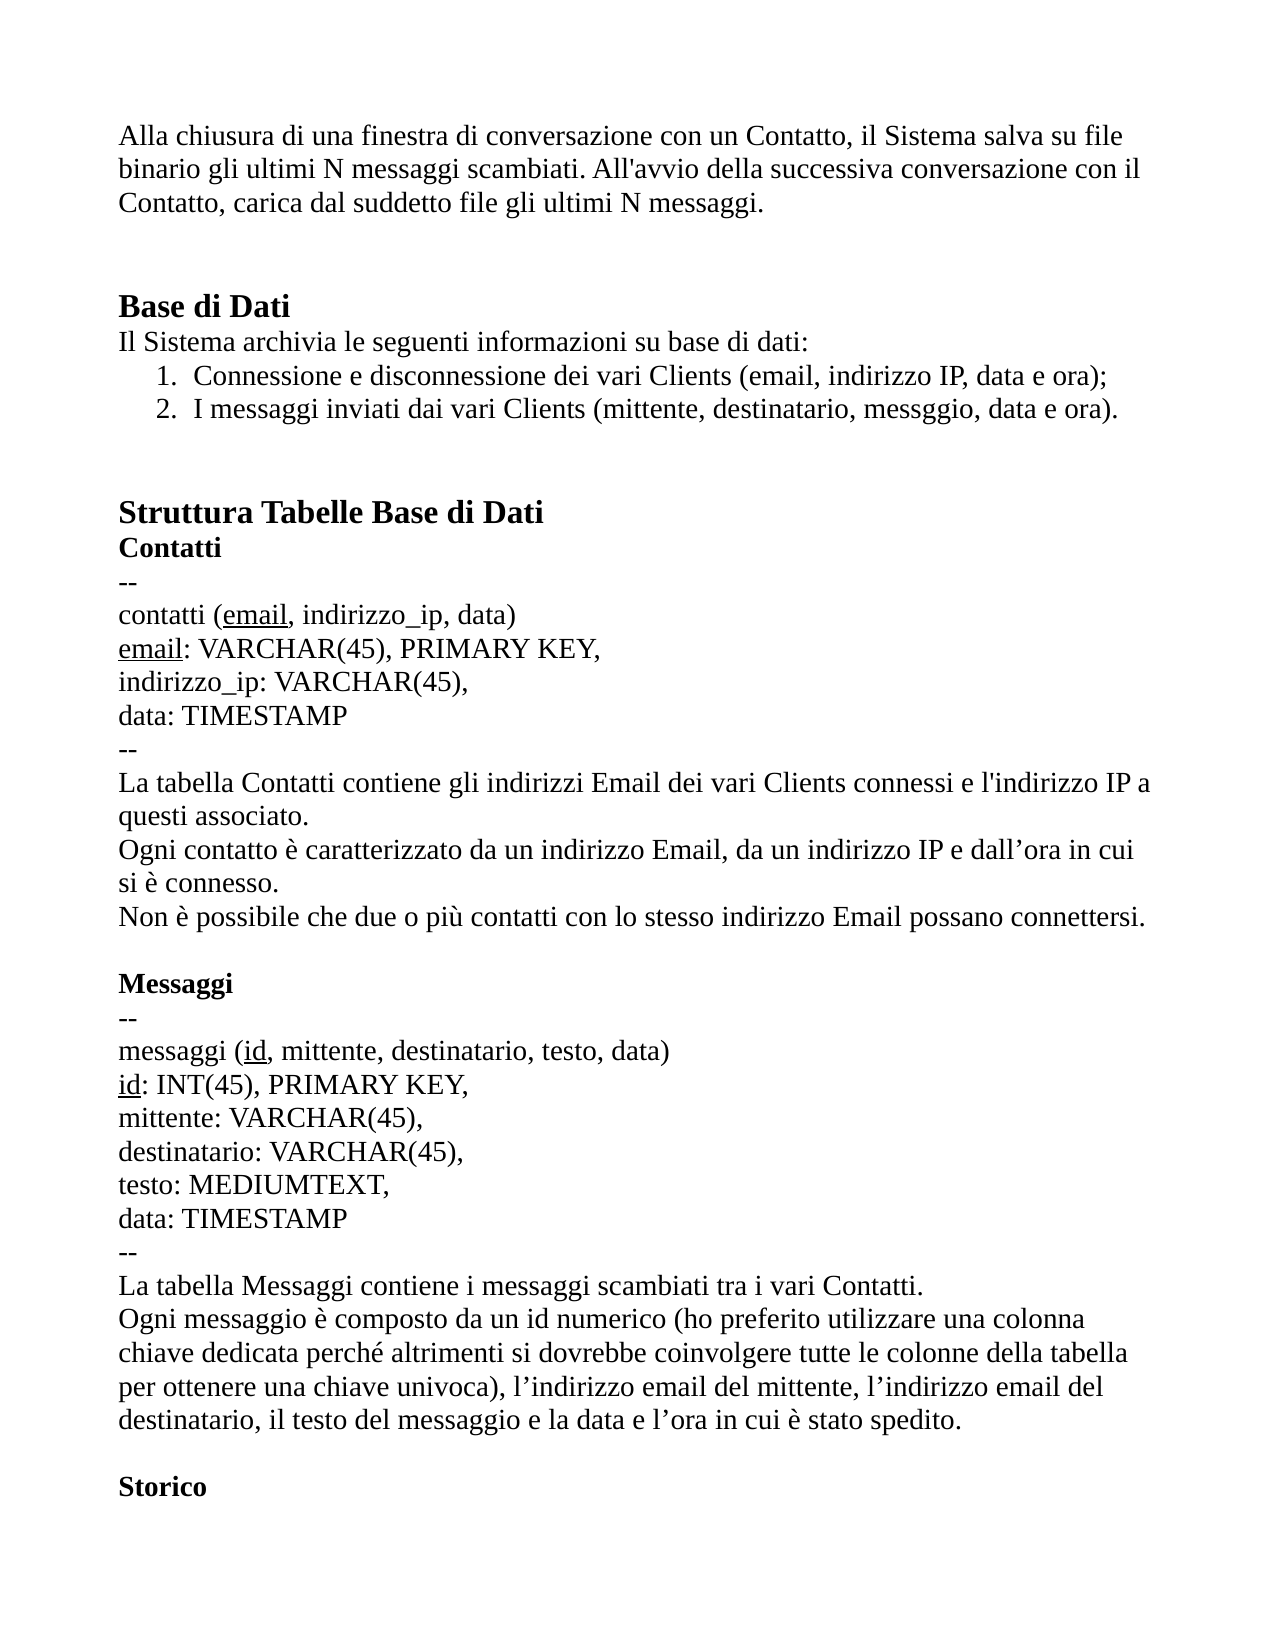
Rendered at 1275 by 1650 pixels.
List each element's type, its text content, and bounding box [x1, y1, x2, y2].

text La tabella Contatti contiene gli indirizzi Email dei vari Clients connessi e l'indirizzo IP a questi associato. [118, 765, 1157, 832]
text Non è possibile che due o più contatti con lo stesso indirizzo Email possano connettersi. [118, 899, 1157, 933]
list I messaggi inviati dai vari Clients (mittente, destinatario, messggio, data e ora). [156, 391, 1157, 425]
text Messaggi [118, 966, 1157, 1000]
text Alla chiusura di una finestra di conversazione con un Contatto, il Sistema salva su file binario gli ultimi N messaggi scambiati. All'avvio della successiva conversazione con il Contatto, carica dal suddetto file gli ultimi N messaggi. [118, 118, 1157, 219]
text data: TIMESTAMP [118, 1201, 1157, 1234]
text Ogni messaggio è composto da un id numerico (ho preferito utilizzare una colonna chiave dedicata perché altrimenti si dovrebbe coinvolgere tutte le colonne della tabella per ottenere una chiave univoca), l’indirizzo email del mittente, l’indirizzo email del destinatario, il testo del messaggio e la data e l’ora in cui è stato spedito. [118, 1302, 1157, 1436]
text mittente: VARCHAR(45), [118, 1100, 1157, 1134]
text Il Sistema archivia le seguenti informazioni su base di dati: [118, 324, 1157, 358]
text indirizzo_ip: VARCHAR(45), [118, 664, 1157, 698]
text Contatti [118, 530, 1157, 564]
text contatti (email, indirizzo_ip, data) [118, 597, 1157, 631]
text -- [118, 731, 1157, 765]
text messaggi (id, mittente, destinatario, testo, data) [118, 1033, 1157, 1067]
text Storico [118, 1469, 1157, 1503]
text Ogni contatto è caratterizzato da un indirizzo Email, da un indirizzo IP e dall’ora in cui si è connesso. [118, 832, 1157, 899]
text -- [118, 564, 1157, 597]
text -- [118, 1234, 1157, 1268]
list Connessione e disconnessione dei vari Clients (email, indirizzo IP, data e ora); [156, 358, 1157, 391]
text id: INT(45), PRIMARY KEY, [118, 1067, 1157, 1100]
text -- [118, 1000, 1157, 1033]
text email: VARCHAR(45), PRIMARY KEY, [118, 631, 1157, 664]
text La tabella Messaggi contiene i messaggi scambiati tra i vari Contatti. [118, 1268, 1157, 1302]
text testo: MEDIUMTEXT, [118, 1167, 1157, 1201]
text destinatario: VARCHAR(45), [118, 1134, 1157, 1167]
text Base di Dati [118, 286, 1157, 324]
text Struttura Tabelle Base di Dati [118, 492, 1157, 530]
text data: TIMESTAMP [118, 698, 1157, 731]
